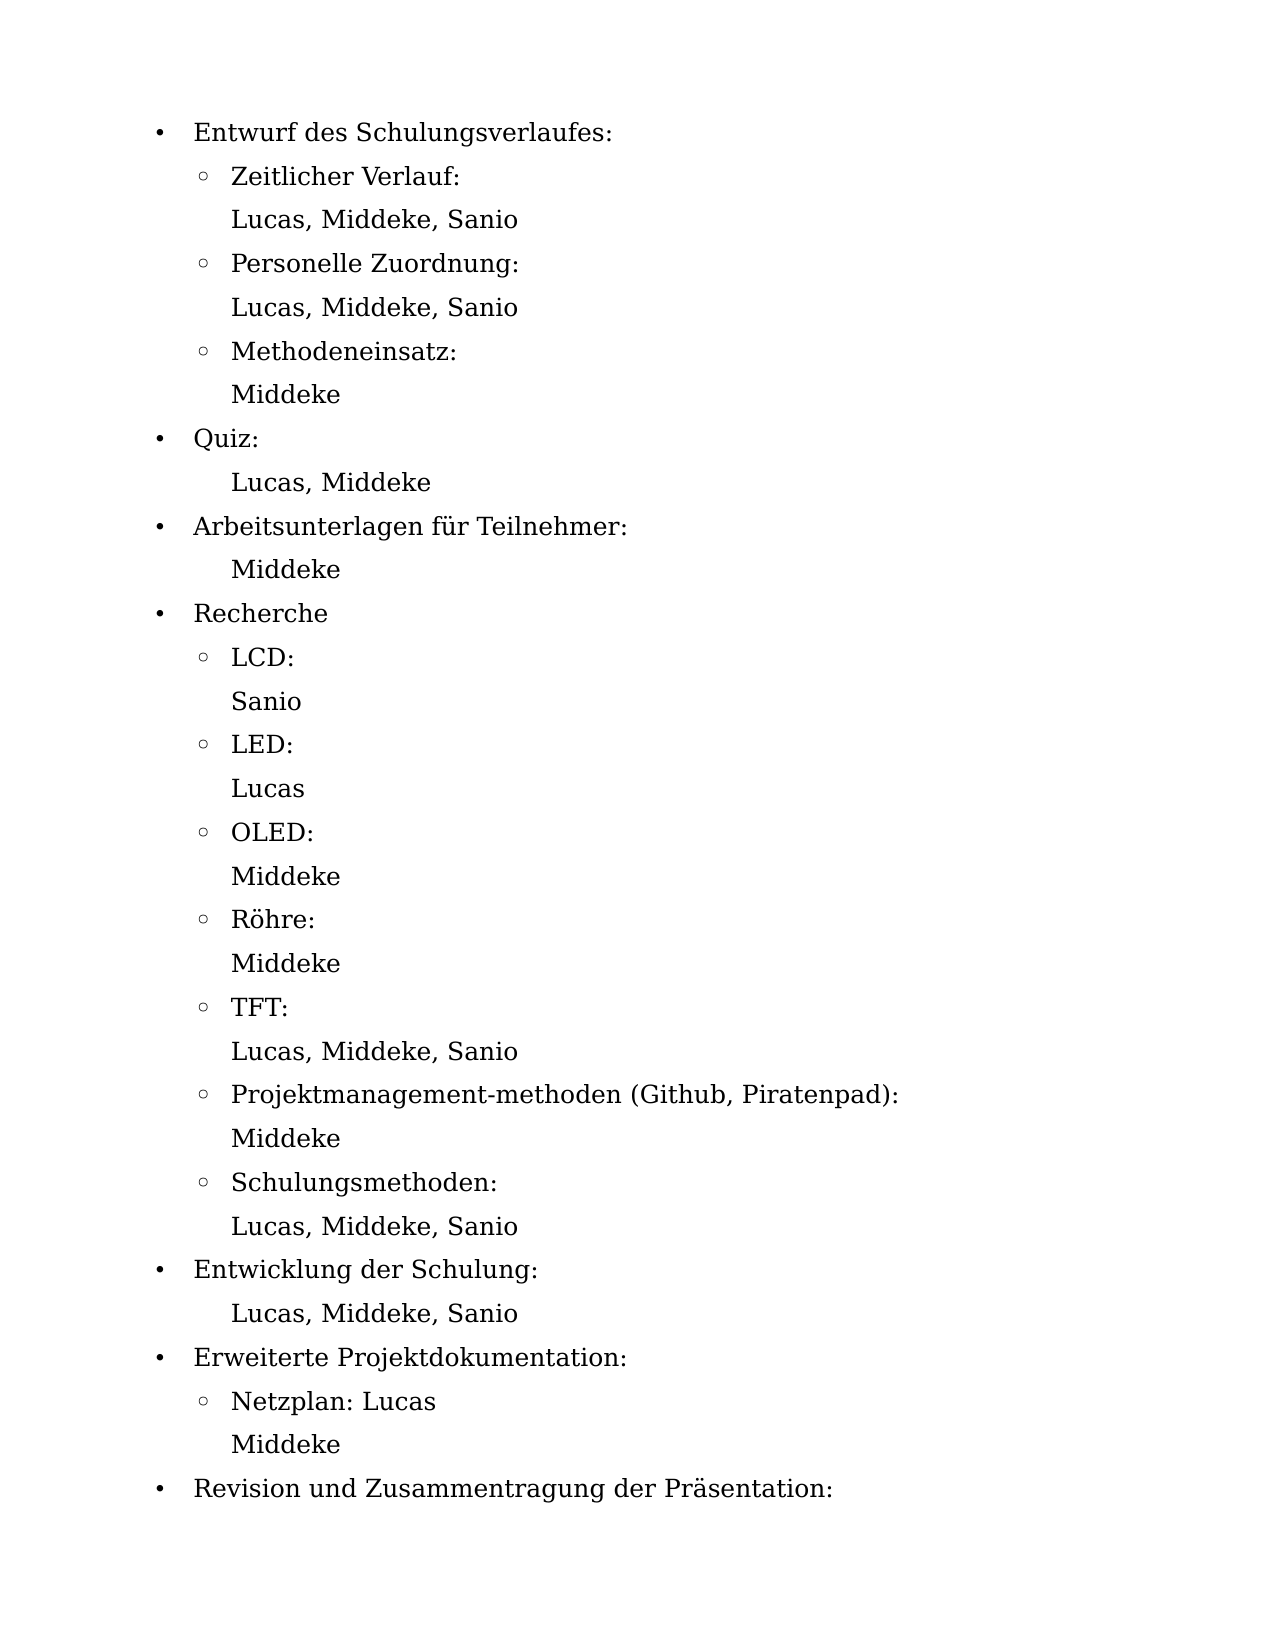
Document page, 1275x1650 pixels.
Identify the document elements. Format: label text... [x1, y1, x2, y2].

list Sanio [193, 687, 1157, 716]
list Lucas, Middeke, Sanio [193, 1037, 1157, 1066]
list Middeke [193, 1431, 1157, 1460]
list Netzplan: Lucas [193, 1387, 1157, 1416]
list Personelle Zuordnung: [193, 249, 1157, 278]
list Recherche [156, 599, 1157, 628]
list Middeke [193, 949, 1157, 978]
list Lucas, Middeke, Sanio [193, 1212, 1157, 1241]
list Quiz: [156, 424, 1157, 453]
list Schulungsmethoden: [193, 1168, 1157, 1197]
list Methodeneinsatz: [193, 337, 1157, 366]
list Röhre: [193, 906, 1157, 935]
list TFT: [193, 993, 1157, 1022]
list Revision und Zusammentragung der Präsentation: [156, 1474, 1157, 1503]
list Entwicklung der Schulung: [156, 1256, 1157, 1285]
list Entwurf des Schulungsverlaufes: [156, 118, 1157, 147]
list Middeke [193, 862, 1157, 891]
list LCD: [193, 643, 1157, 672]
list Erweiterte Projektdokumentation: [156, 1343, 1157, 1372]
list Middeke [193, 556, 1157, 585]
list Lucas, Middeke [193, 468, 1157, 497]
list OLED: [193, 818, 1157, 847]
list Projektmanagement-methoden (Github, Piratenpad): [193, 1081, 1157, 1110]
list Zeitlicher Verlauf: [193, 162, 1157, 191]
list LED: [193, 731, 1157, 760]
list Middeke [193, 381, 1157, 410]
list Middeke [193, 1124, 1157, 1153]
list Lucas, Middeke, Sanio [193, 293, 1157, 322]
list Lucas, Middeke, Sanio [193, 1299, 1157, 1328]
list Arbeitsunterlagen für Teilnehmer: [156, 512, 1157, 541]
list Lucas, Middeke, Sanio [193, 206, 1157, 235]
list Lucas [193, 774, 1157, 803]
